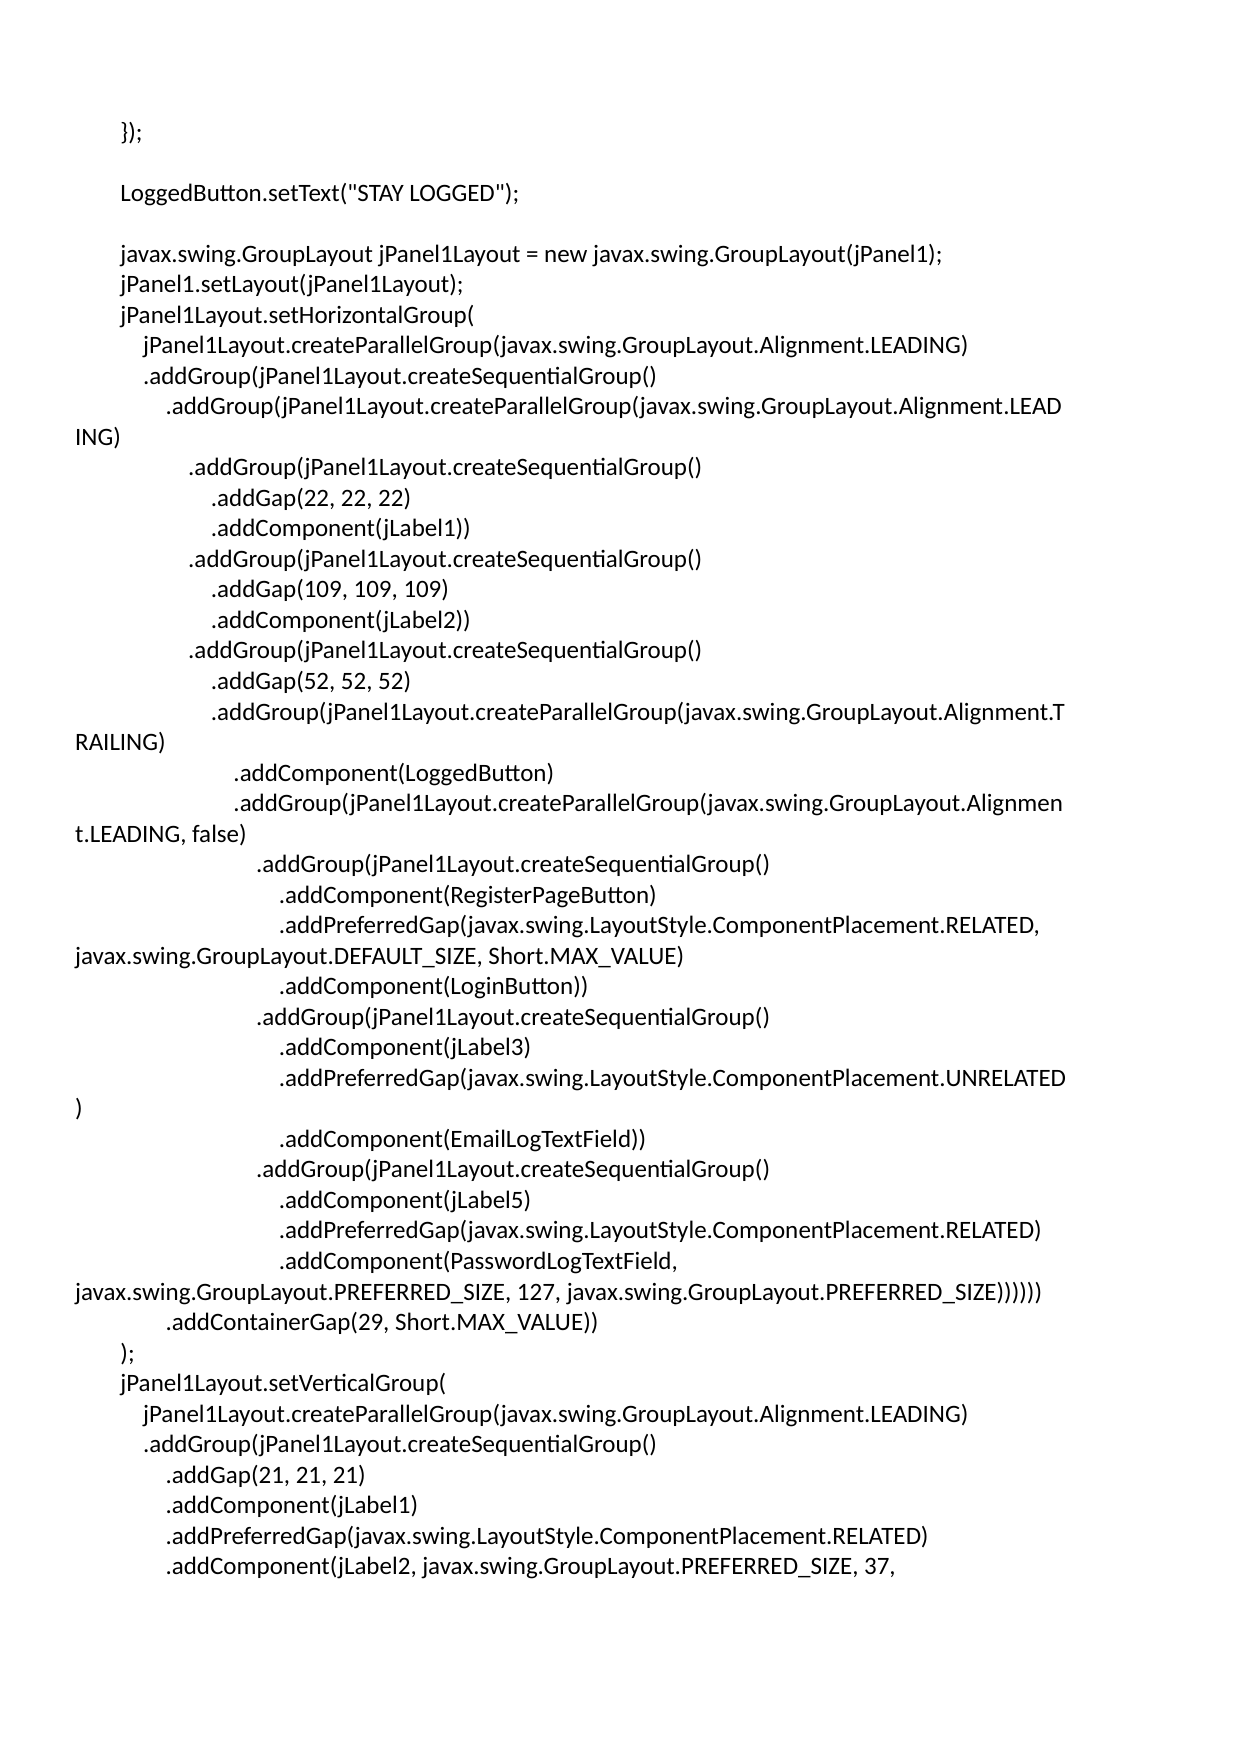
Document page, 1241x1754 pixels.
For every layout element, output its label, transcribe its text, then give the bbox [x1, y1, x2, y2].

text .addPreferredGap(javax.swing.LayoutStyle.ComponentPlacement.RELATED) [75, 1520, 1067, 1550]
text .addPreferredGap(javax.swing.LayoutStyle.ComponentPlacement.RELATED, javax.swing.GroupLayout.DEFAULT_SIZE, Short.MAX_VALUE) [75, 909, 1067, 970]
text jPanel1Layout.setHorizontalGroup( [75, 299, 1067, 329]
text jPanel1Layout.createParallelGroup(javax.swing.GroupLayout.Alignment.LEADING) [75, 1398, 1067, 1428]
text .addComponent(jLabel1)) [75, 513, 1067, 543]
text .addComponent(jLabel2)) [75, 604, 1067, 635]
text .addComponent(jLabel1) [75, 1489, 1067, 1520]
text .addGroup(jPanel1Layout.createSequentialGroup() [75, 1001, 1067, 1031]
text .addGap(22, 22, 22) [75, 482, 1067, 513]
text .addComponent(jLabel2, javax.swing.GroupLayout.PREFERRED_SIZE, 37, [75, 1550, 1067, 1581]
text .addGroup(jPanel1Layout.createSequentialGroup() [75, 1153, 1067, 1184]
text .addComponent(jLabel3) [75, 1031, 1067, 1062]
text jPanel1Layout.createParallelGroup(javax.swing.GroupLayout.Alignment.LEADING) [75, 329, 1067, 360]
text jPanel1Layout.setVerticalGroup( [75, 1367, 1067, 1398]
text .addGroup(jPanel1Layout.createSequentialGroup() [75, 1428, 1067, 1459]
text .addContainerGap(29, Short.MAX_VALUE)) [75, 1306, 1067, 1337]
text .addGap(52, 52, 52) [75, 665, 1067, 696]
text LoggedButton.setText("STAY LOGGED"); [75, 177, 1067, 207]
text .addComponent(LoggedButton) [75, 757, 1067, 787]
text .addGroup(jPanel1Layout.createSequentialGroup() [75, 452, 1067, 482]
text .addComponent(LoginButton)) [75, 970, 1067, 1001]
text .addGap(109, 109, 109) [75, 574, 1067, 604]
text .addComponent(EmailLogTextField)) [75, 1123, 1067, 1153]
text jPanel1.setLayout(jPanel1Layout); [75, 268, 1067, 299]
text .addGroup(jPanel1Layout.createSequentialGroup() [75, 360, 1067, 391]
text .addComponent(RegisterPageButton) [75, 879, 1067, 909]
text javax.swing.GroupLayout jPanel1Layout = new javax.swing.GroupLayout(jPanel1); [75, 238, 1067, 268]
text .addGroup(jPanel1Layout.createParallelGroup(javax.swing.GroupLayout.Alignment.LEADING, false) [75, 787, 1067, 848]
text ); [75, 1337, 1067, 1367]
text .addGroup(jPanel1Layout.createSequentialGroup() [75, 635, 1067, 665]
text }); [75, 116, 1067, 146]
text .addPreferredGap(javax.swing.LayoutStyle.ComponentPlacement.RELATED) [75, 1214, 1067, 1245]
text .addGroup(jPanel1Layout.createSequentialGroup() [75, 543, 1067, 574]
text .addGap(21, 21, 21) [75, 1459, 1067, 1489]
text .addPreferredGap(javax.swing.LayoutStyle.ComponentPlacement.UNRELATED) [75, 1062, 1067, 1123]
text .addGroup(jPanel1Layout.createSequentialGroup() [75, 848, 1067, 879]
text .addComponent(PasswordLogTextField, javax.swing.GroupLayout.PREFERRED_SIZE, 127, javax.swing.GroupLayout.PREFERRED_SIZE)))))) [75, 1245, 1067, 1306]
text .addGroup(jPanel1Layout.createParallelGroup(javax.swing.GroupLayout.Alignment.LEADING) [75, 391, 1067, 452]
text .addComponent(jLabel5) [75, 1184, 1067, 1214]
text .addGroup(jPanel1Layout.createParallelGroup(javax.swing.GroupLayout.Alignment.TRAILING) [75, 696, 1067, 757]
